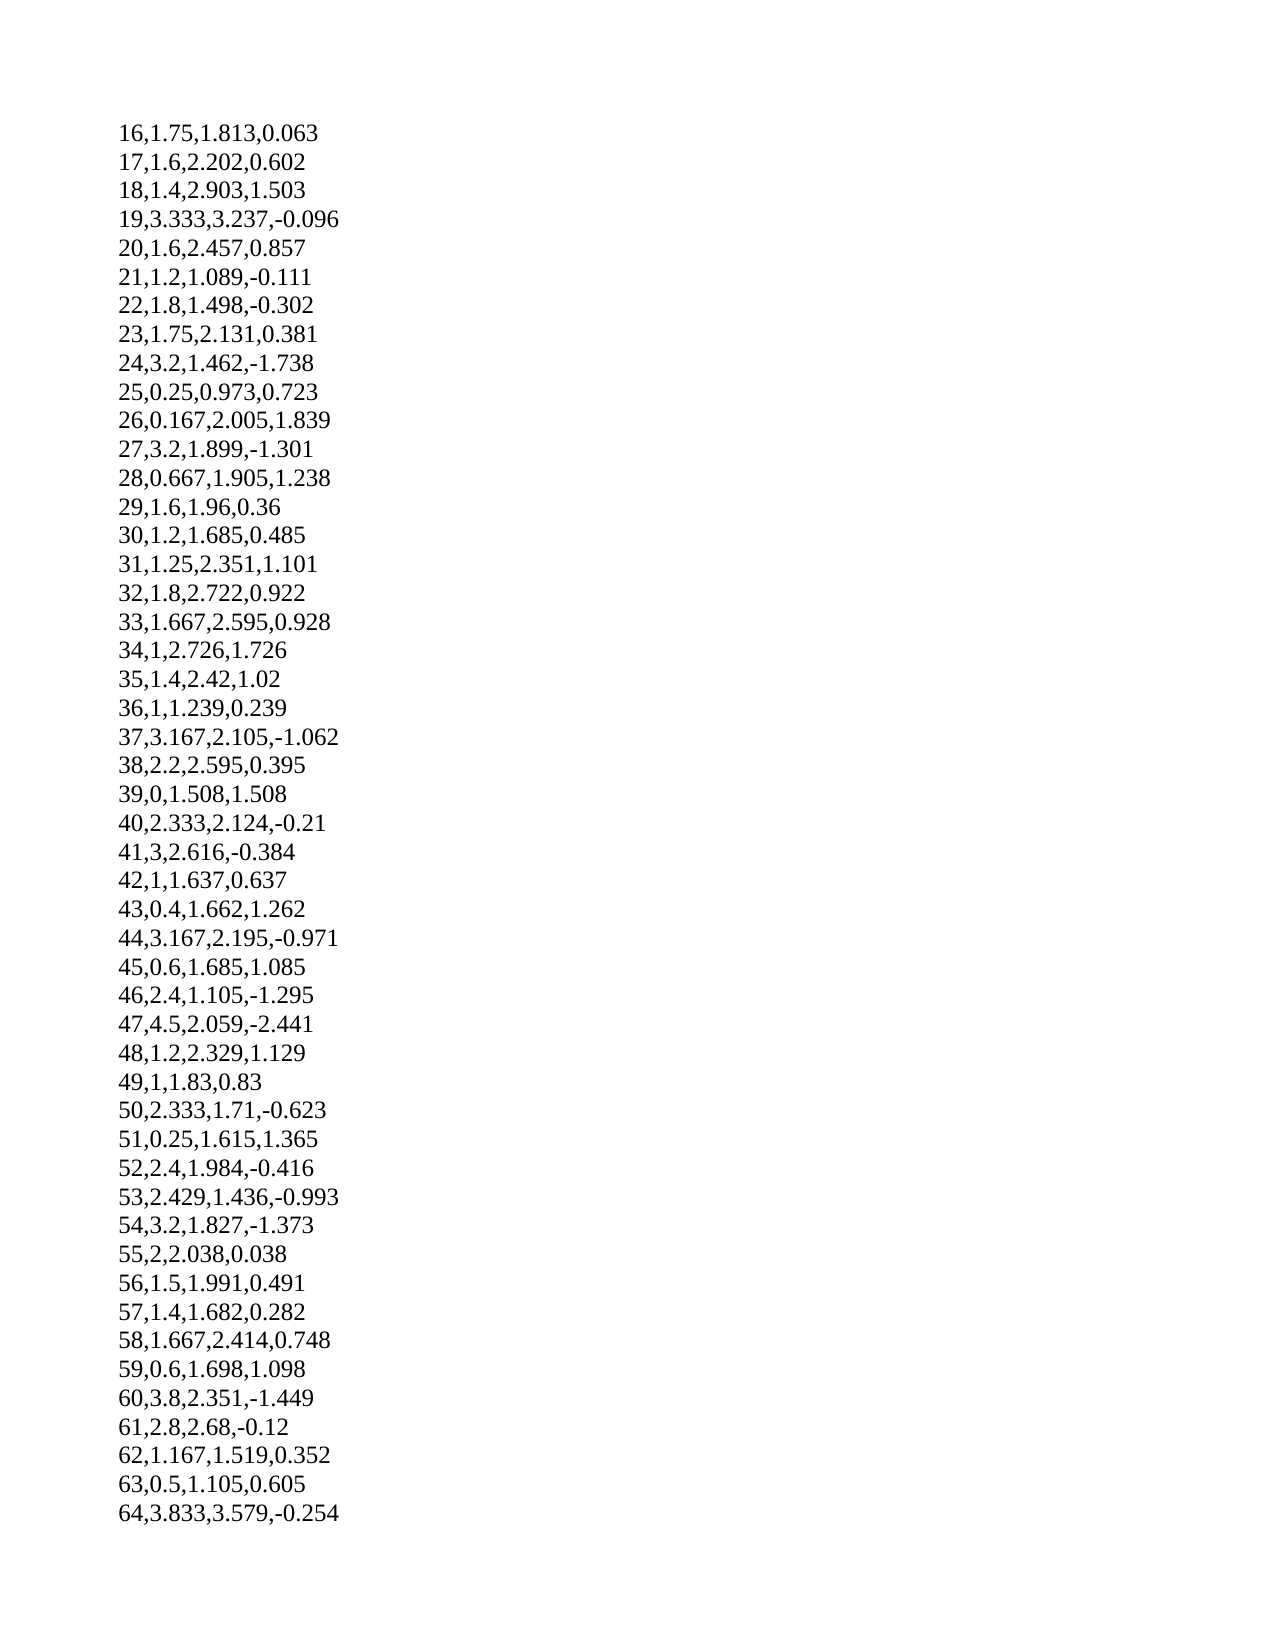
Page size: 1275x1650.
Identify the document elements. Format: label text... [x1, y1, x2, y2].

text 57,1.4,1.682,0.282 [118, 1297, 1157, 1326]
text 26,0.167,2.005,1.839 [118, 406, 1157, 434]
text 39,0,1.508,1.508 [118, 779, 1157, 808]
text 55,2,2.038,0.038 [118, 1239, 1157, 1268]
text 54,3.2,1.827,-1.373 [118, 1211, 1157, 1239]
text 31,1.25,2.351,1.101 [118, 549, 1157, 578]
text 61,2.8,2.68,-0.12 [118, 1412, 1157, 1441]
text 51,0.25,1.615,1.365 [118, 1124, 1157, 1153]
text 16,1.75,1.813,0.063 [118, 118, 1157, 147]
text 33,1.667,2.595,0.928 [118, 607, 1157, 636]
text 47,4.5,2.059,-2.441 [118, 1009, 1157, 1038]
text 21,1.2,1.089,-0.111 [118, 262, 1157, 291]
text 45,0.6,1.685,1.085 [118, 952, 1157, 981]
text 27,3.2,1.899,-1.301 [118, 434, 1157, 463]
text 17,1.6,2.202,0.602 [118, 147, 1157, 176]
text 38,2.2,2.595,0.395 [118, 751, 1157, 779]
text 43,0.4,1.662,1.262 [118, 894, 1157, 923]
text 25,0.25,0.973,0.723 [118, 377, 1157, 406]
text 24,3.2,1.462,-1.738 [118, 348, 1157, 377]
text 52,2.4,1.984,-0.416 [118, 1153, 1157, 1182]
text 46,2.4,1.105,-1.295 [118, 981, 1157, 1009]
text 30,1.2,1.685,0.485 [118, 521, 1157, 549]
text 34,1,2.726,1.726 [118, 636, 1157, 664]
text 36,1,1.239,0.239 [118, 693, 1157, 722]
text 41,3,2.616,-0.384 [118, 837, 1157, 866]
text 20,1.6,2.457,0.857 [118, 233, 1157, 262]
text 35,1.4,2.42,1.02 [118, 664, 1157, 693]
text 58,1.667,2.414,0.748 [118, 1326, 1157, 1354]
text 40,2.333,2.124,-0.21 [118, 808, 1157, 837]
text 44,3.167,2.195,-0.971 [118, 923, 1157, 952]
text 37,3.167,2.105,-1.062 [118, 722, 1157, 751]
text 53,2.429,1.436,-0.993 [118, 1182, 1157, 1211]
text 62,1.167,1.519,0.352 [118, 1441, 1157, 1469]
text 49,1,1.83,0.83 [118, 1067, 1157, 1096]
text 48,1.2,2.329,1.129 [118, 1038, 1157, 1067]
text 23,1.75,2.131,0.381 [118, 319, 1157, 348]
text 18,1.4,2.903,1.503 [118, 176, 1157, 204]
text 50,2.333,1.71,-0.623 [118, 1096, 1157, 1124]
text 32,1.8,2.722,0.922 [118, 578, 1157, 607]
text 60,3.8,2.351,-1.449 [118, 1383, 1157, 1412]
text 28,0.667,1.905,1.238 [118, 463, 1157, 492]
text 29,1.6,1.96,0.36 [118, 492, 1157, 521]
text 22,1.8,1.498,-0.302 [118, 291, 1157, 319]
text 63,0.5,1.105,0.605 [118, 1469, 1157, 1498]
text 42,1,1.637,0.637 [118, 866, 1157, 894]
text 59,0.6,1.698,1.098 [118, 1354, 1157, 1383]
text 19,3.333,3.237,-0.096 [118, 204, 1157, 233]
text 64,3.833,3.579,-0.254 [118, 1498, 1157, 1527]
text 56,1.5,1.991,0.491 [118, 1268, 1157, 1297]
